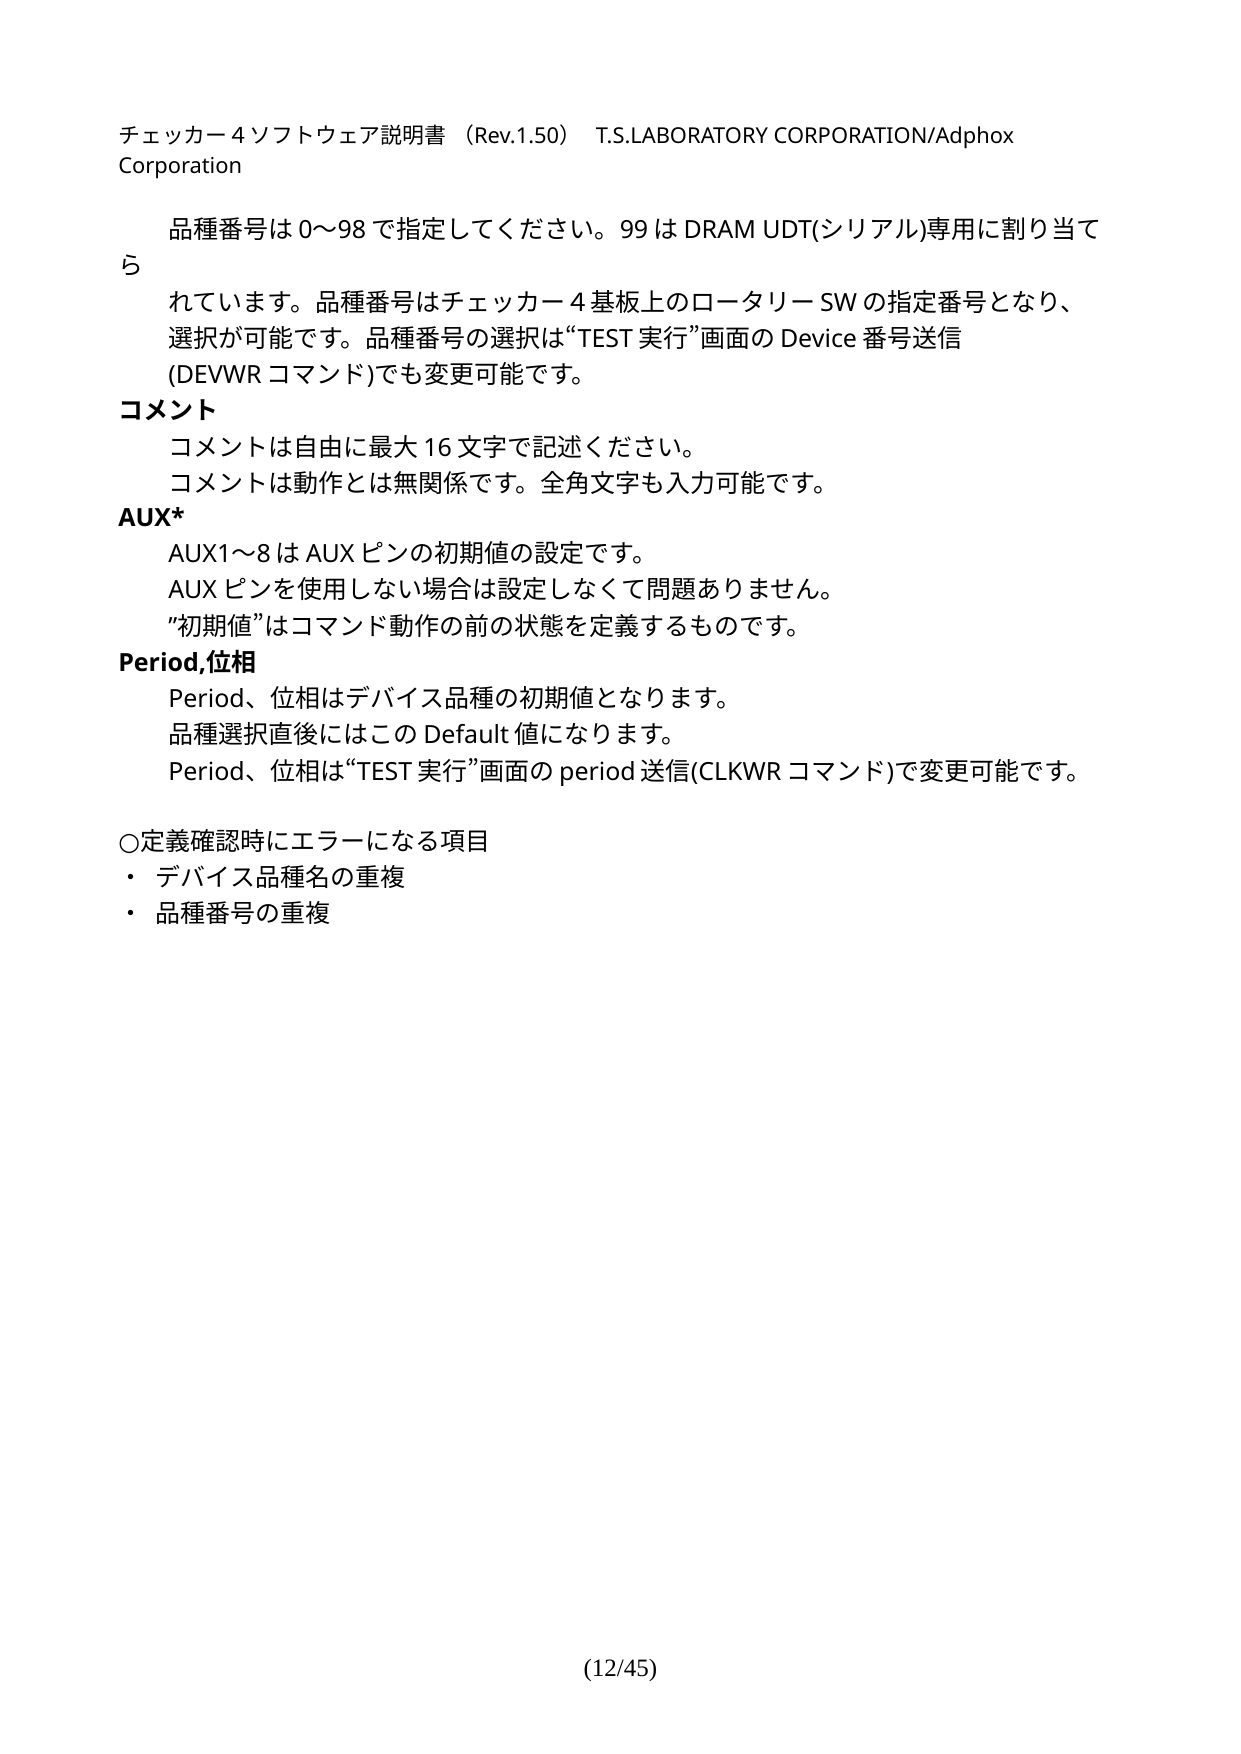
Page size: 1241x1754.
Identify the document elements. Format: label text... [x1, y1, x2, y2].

text コメントは自由に最大16文字で記述ください。 [118, 427, 1122, 463]
text コメントは動作とは無関係です。全角文字も入力可能です。 [118, 463, 1122, 499]
text 品種番号は0～98で指定してください。99はDRAM UDT(シリアル)専用に割り当てら [118, 209, 1122, 282]
text Period,位相 [118, 642, 1122, 678]
text AUX* [118, 499, 1122, 533]
text ○定義確認時にエラーになる項目 [118, 821, 1122, 858]
text ”初期値”はコマンド動作の前の状態を定義するものです。 [118, 606, 1122, 642]
text れています。品種番号はチェッカー４基板上のロータリーSWの指定番号となり、 [118, 282, 1122, 318]
list 品種番号の重複 [118, 894, 1122, 930]
text 品種選択直後にはこのDefault値になります。 [118, 715, 1122, 751]
text 選択が可能です。品種番号の選択は“TEST実行”画面のDevice番号送信 [118, 318, 1122, 354]
text Period、位相は“TEST実行”画面のperiod送信(CLKWRコマンド)で変更可能です。 [118, 751, 1122, 787]
text Period、位相はデバイス品種の初期値となります。 [118, 678, 1122, 715]
text AUX1～8はAUXピンの初期値の設定です。 [118, 533, 1122, 570]
text コメント [118, 391, 1122, 427]
text (DEVWRコマンド)でも変更可能です。 [118, 354, 1122, 391]
list デバイス品種名の重複 [118, 858, 1122, 894]
text AUXピンを使用しない場合は設定しなくて問題ありません。 [118, 570, 1122, 606]
